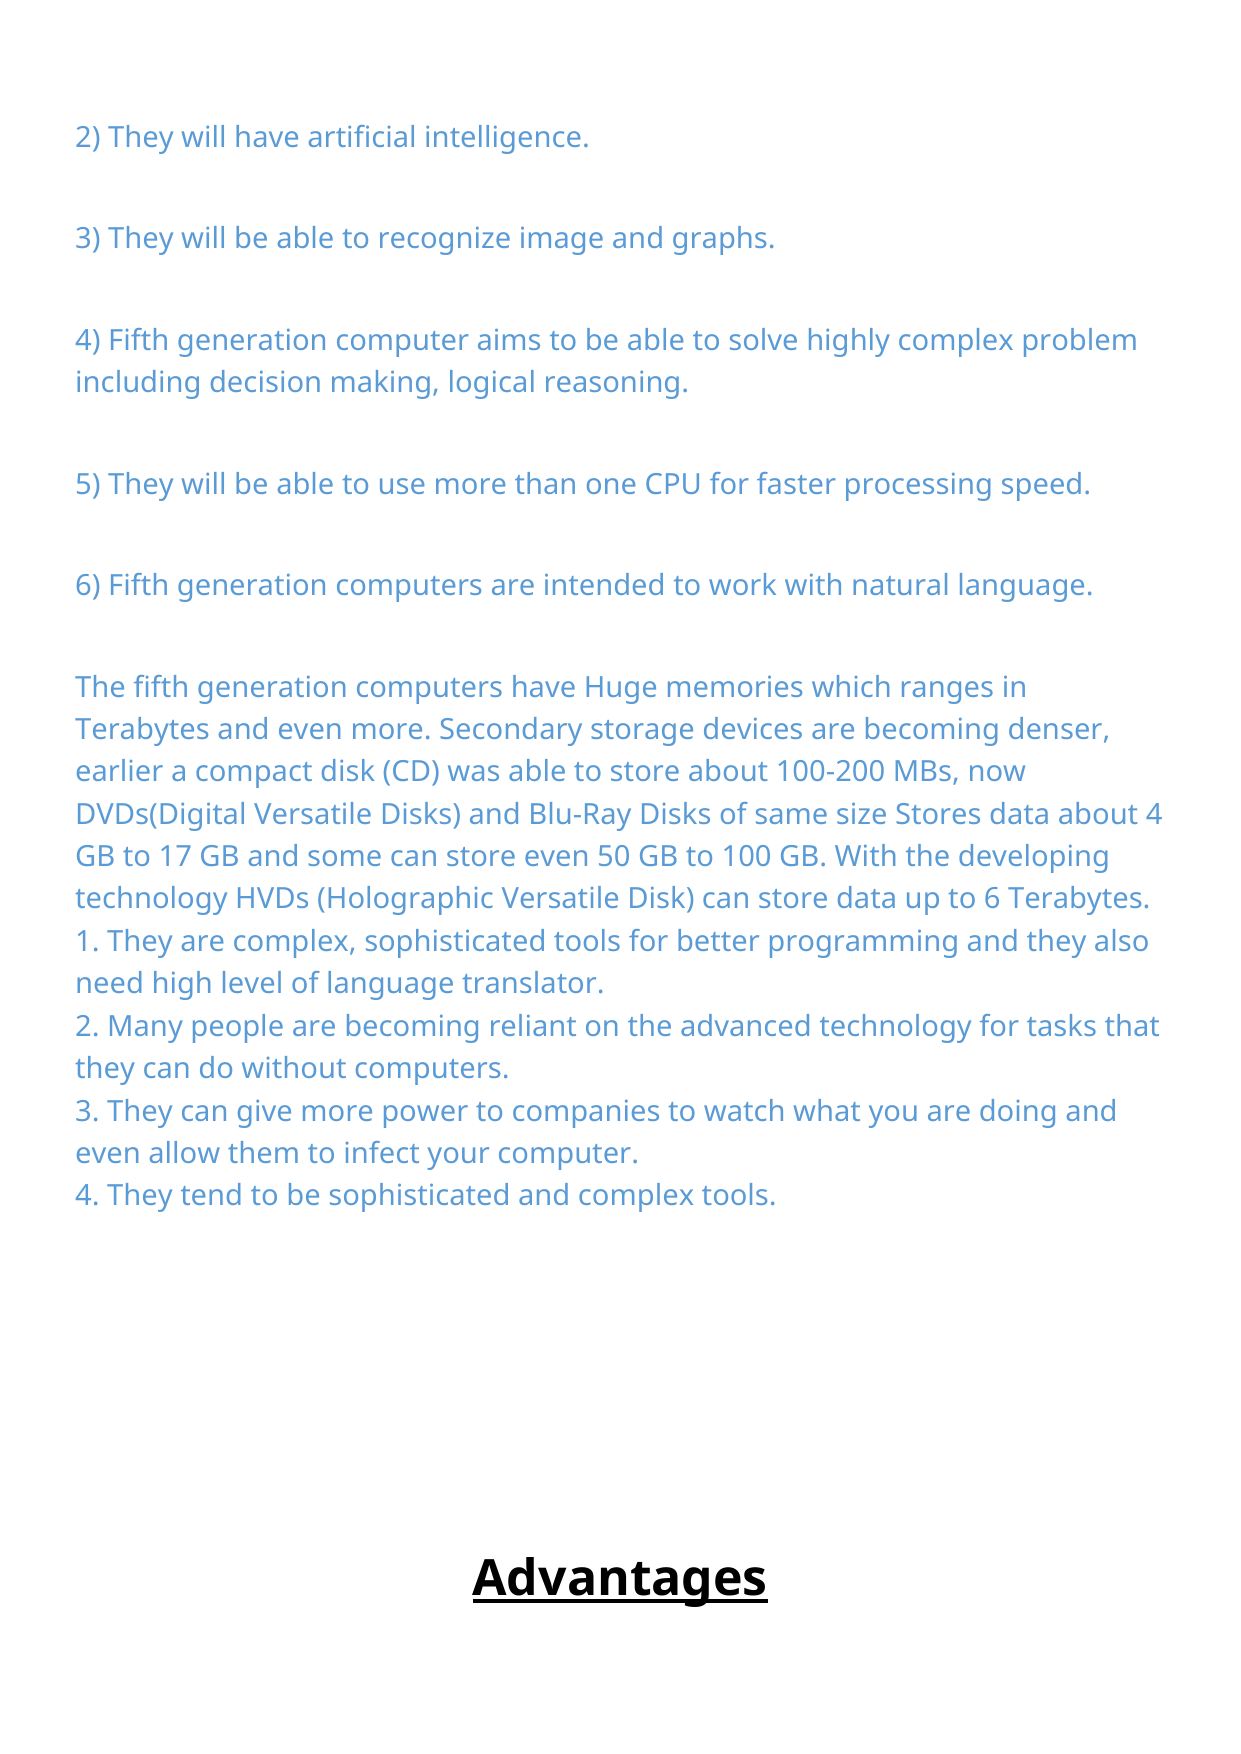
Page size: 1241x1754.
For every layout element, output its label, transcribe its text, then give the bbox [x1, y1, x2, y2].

text 3) They will be able to recognize image and graphs. [75, 175, 1165, 257]
text 5) They will be able to use more than one CPU for faster processing speed. [75, 421, 1165, 503]
text 6) Fifth generation computers are intended to work with natural language. [75, 522, 1165, 604]
text 2) They will have artificial intelligence. [75, 74, 1165, 156]
text The fifth generation computers have Huge memories which ranges in Terabytes and even more. Secondary storage devices are becoming denser, earlier a compact disk (CD) was able to store about 100-200 MBs, now DVDs(Digital Versatile Disks) and Blu-Ray Disks of same size Stores data about 4 GB to 17 GB and some can store even 50 GB to 100 GB. With the developing technology HVDs (Holographic Versatile Disk) can store data up to 6 Terabytes. 1. They are complex, sophisticated tools for better programming and they also need high level of language translator. 2. Many people are becoming reliant on the advanced technology for tasks that they can do without computers. 3. They can give more power to companies to watch what you are doing and even allow them to infect your computer. 4. They tend to be sophisticated and complex tools. [75, 623, 1165, 1244]
text 4) Fifth generation computer aims to be able to solve highly complex problem including decision making, logical reasoning. [75, 277, 1165, 401]
text Advantages [75, 1542, 1165, 1610]
